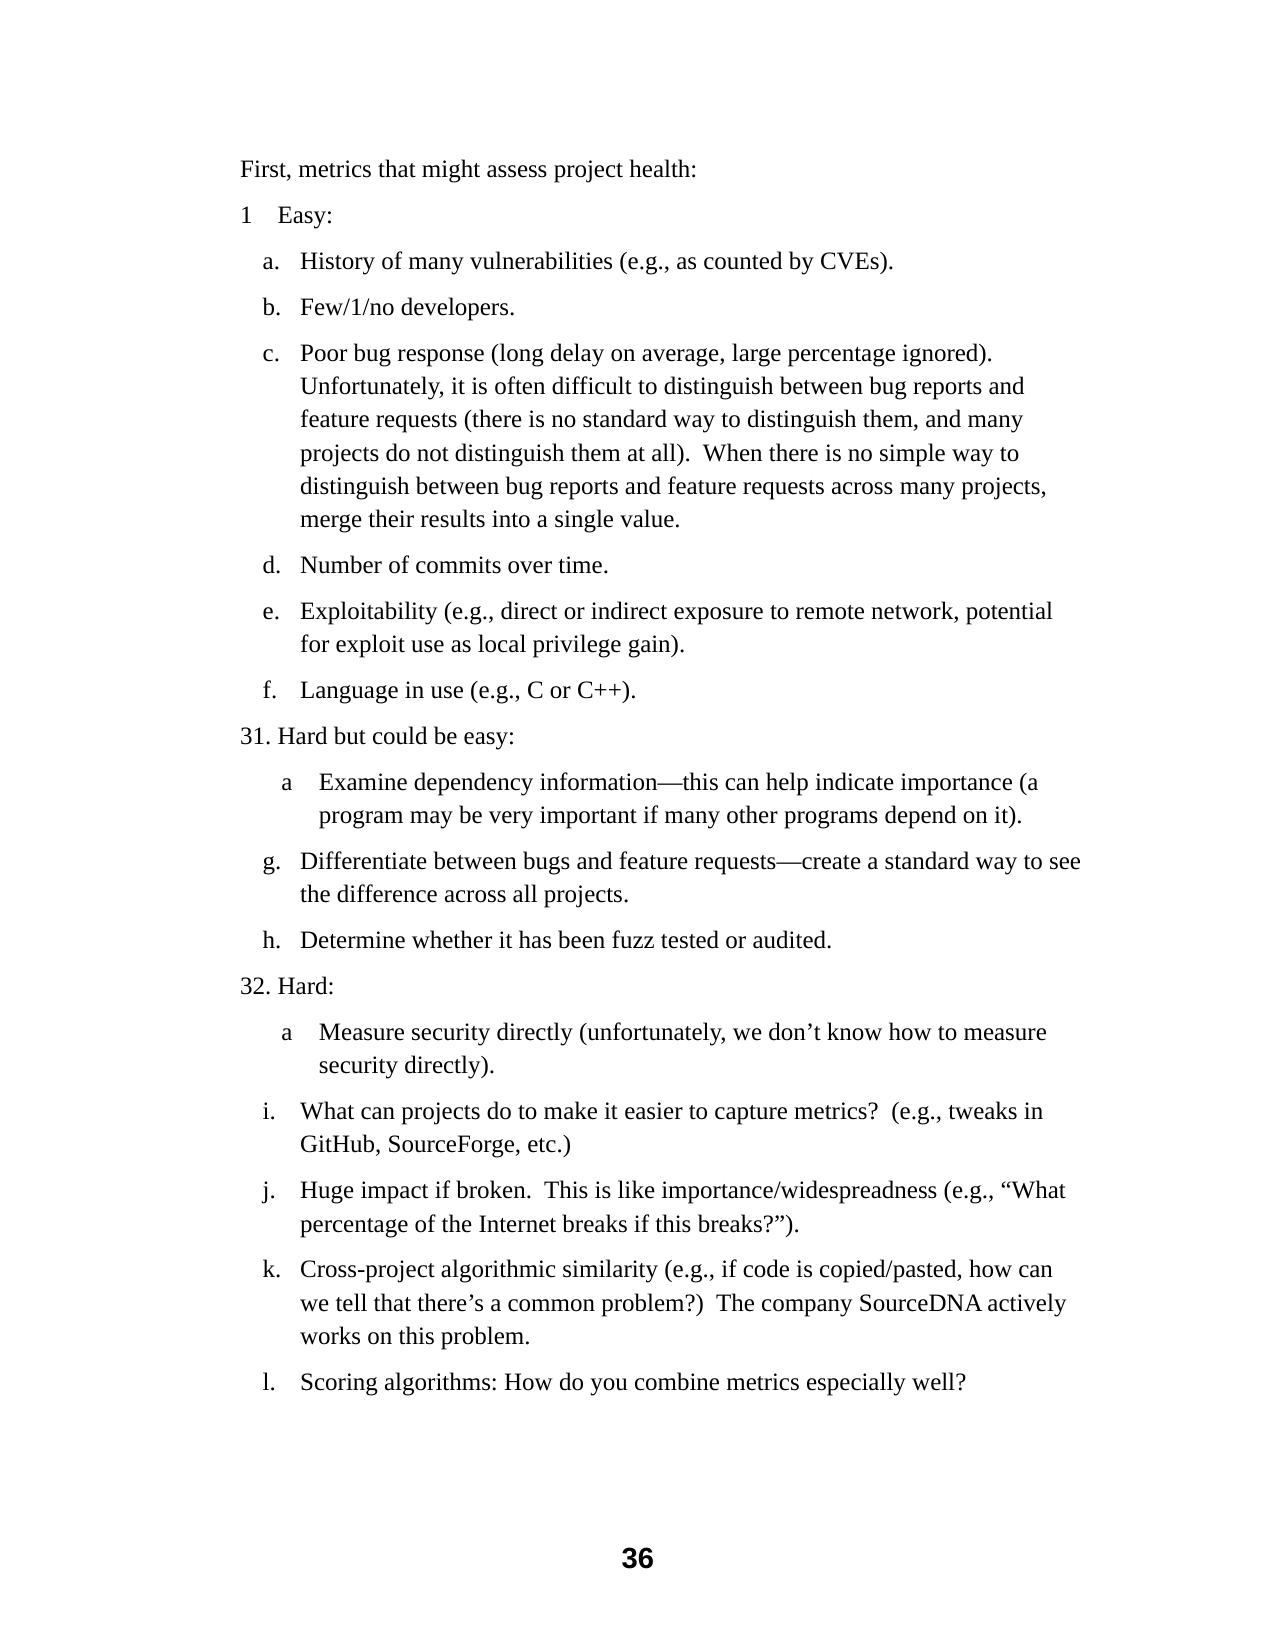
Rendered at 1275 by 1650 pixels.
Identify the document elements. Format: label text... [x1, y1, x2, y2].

list Hard: [240, 967, 1087, 1000]
list Examine dependency information—this can help indicate importance (a program may be very important if many other programs depend on it). [281, 762, 1087, 829]
list Huge impact if broken. This is like importance/widespreadness (e.g., “What percentage of the Internet breaks if this breaks?”). [262, 1171, 1087, 1237]
list Poor bug response (long delay on average, large percentage ignored). Unfortunately, it is often difficult to distinguish between bug reports and feature requests (there is no standard way to distinguish them, and many projects do not distinguish them at all). When there is no simple way to distinguish between bug reports and feature requests across many projects, merge their results into a single value. [262, 333, 1087, 533]
list Measure security directly (unfortunately, we don’t know how to measure security directly). [281, 1012, 1087, 1079]
list Scoring algorithms: How do you combine metrics especially well? [262, 1362, 1087, 1396]
text First, metrics that might assess project health: [187, 150, 1087, 183]
list Cross-project algorithmic similarity (e.g., if code is copied/pasted, how can we tell that there’s a common problem?) The company SourceDNA actively works on this problem. [262, 1250, 1087, 1350]
list What can projects do to make it easier to capture metrics? (e.g., tweaks in GitHub, SourceForge, etc.) [262, 1092, 1087, 1158]
list Few/1/no developers. [262, 287, 1087, 321]
list Number of commits over time. [262, 546, 1087, 579]
list Determine whether it has been fuzz tested or audited. [262, 921, 1087, 954]
list Exploitability (e.g., direct or indirect exposure to remote network, potential for exploit use as local privilege gain). [262, 592, 1087, 658]
list Hard but could be easy: [240, 717, 1087, 750]
list Language in use (e.g., C or C++). [262, 671, 1087, 704]
list Differentiate between bugs and feature requests—create a standard way to see the difference across all projects. [262, 842, 1087, 908]
list Easy: [240, 196, 1087, 229]
list History of many vulnerabilities (e.g., as counted by CVEs). [262, 242, 1087, 275]
